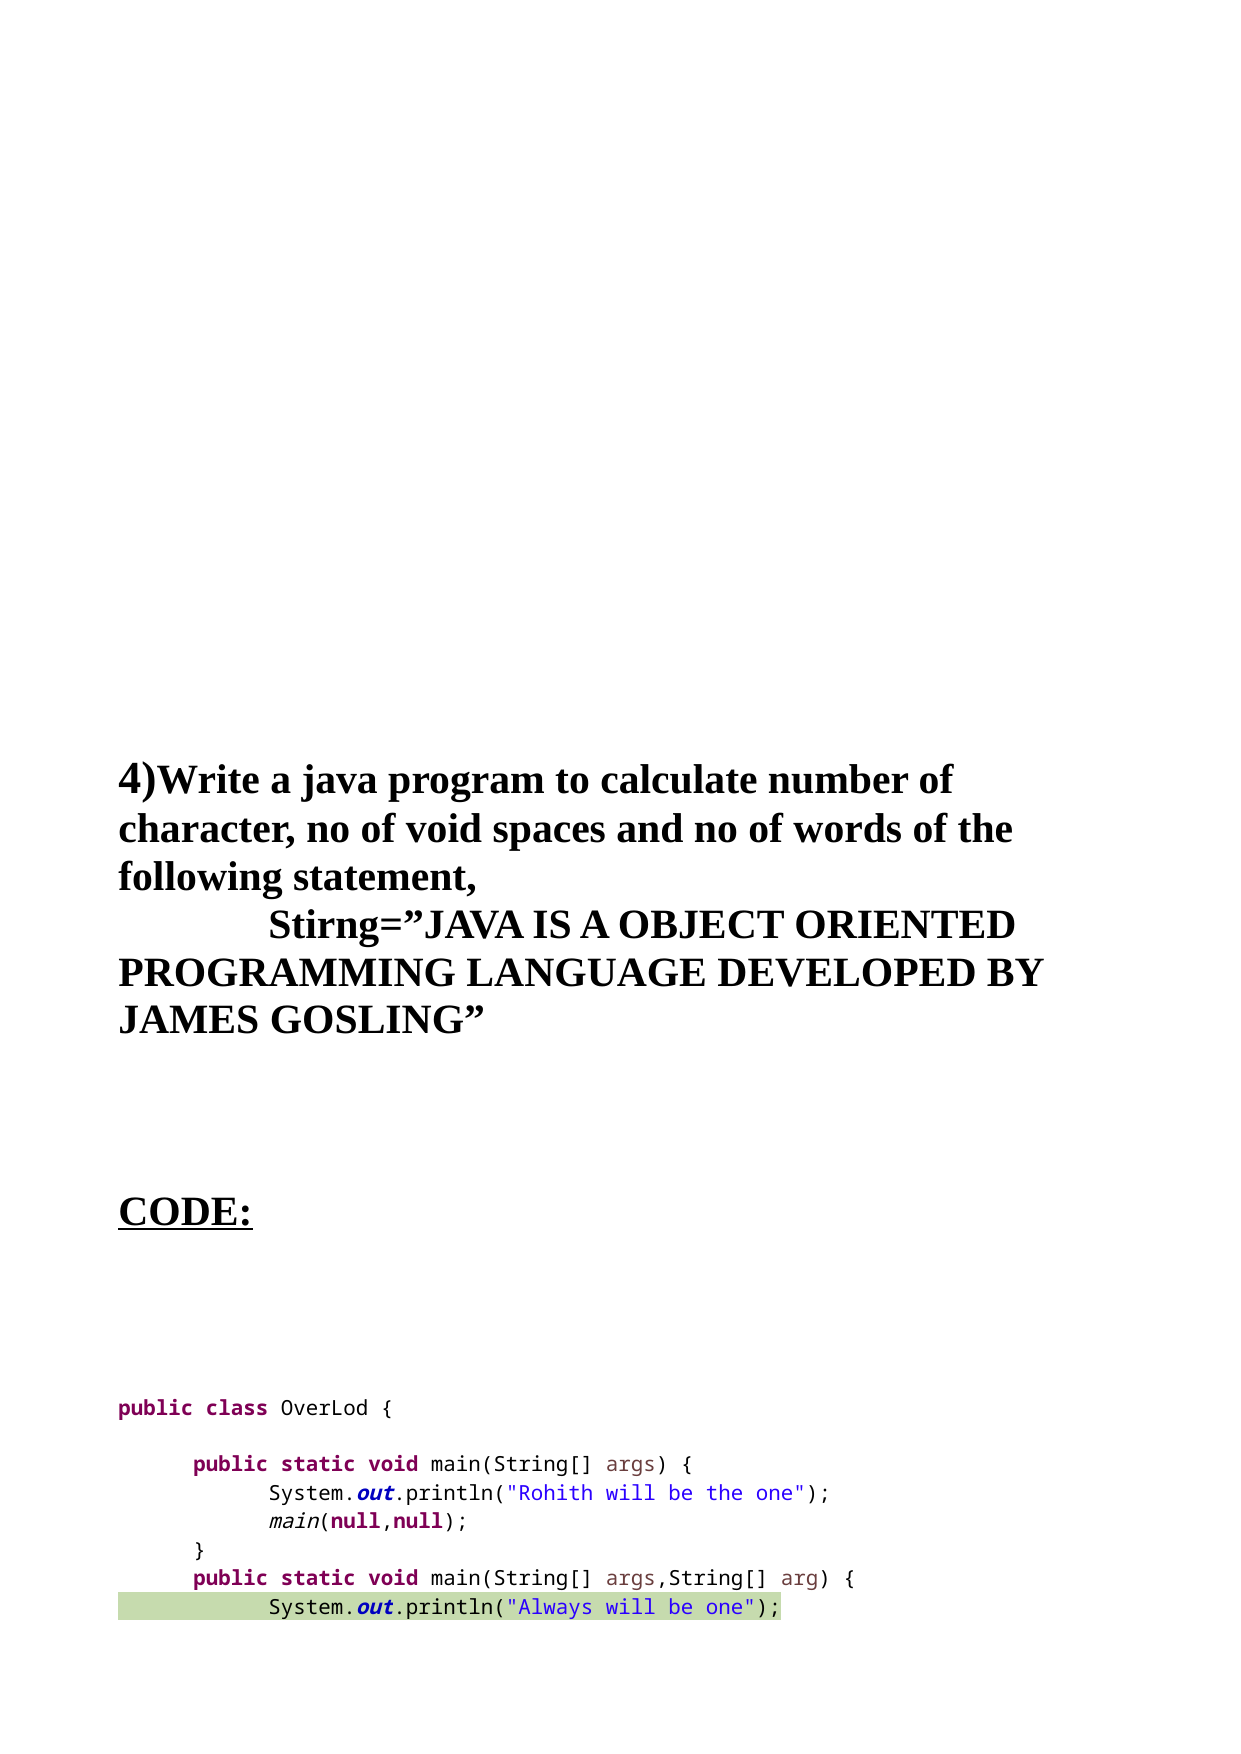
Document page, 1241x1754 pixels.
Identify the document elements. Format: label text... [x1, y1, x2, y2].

text } [118, 1535, 1122, 1563]
text Stirng=”JAVA IS A OBJECT ORIENTED PROGRAMMING LANGUAGE DEVELOPED BY JAMES GOSLING” [118, 899, 1122, 1043]
text public static void main(String[] args) { [118, 1449, 1122, 1478]
text public class OverLod { [118, 1393, 1122, 1421]
text main(null,null); [118, 1506, 1122, 1535]
text public static void main(String[] args,String[] arg) { [118, 1563, 1122, 1592]
text System.out.println("Always will be one"); [118, 1592, 1122, 1620]
text 4)Write a java program to calculate number of character, no of void spaces and no of words of the following statement, [118, 751, 1122, 899]
text System.out.println("Rohith will be the one"); [118, 1478, 1122, 1506]
text CODE: [118, 1187, 1122, 1234]
